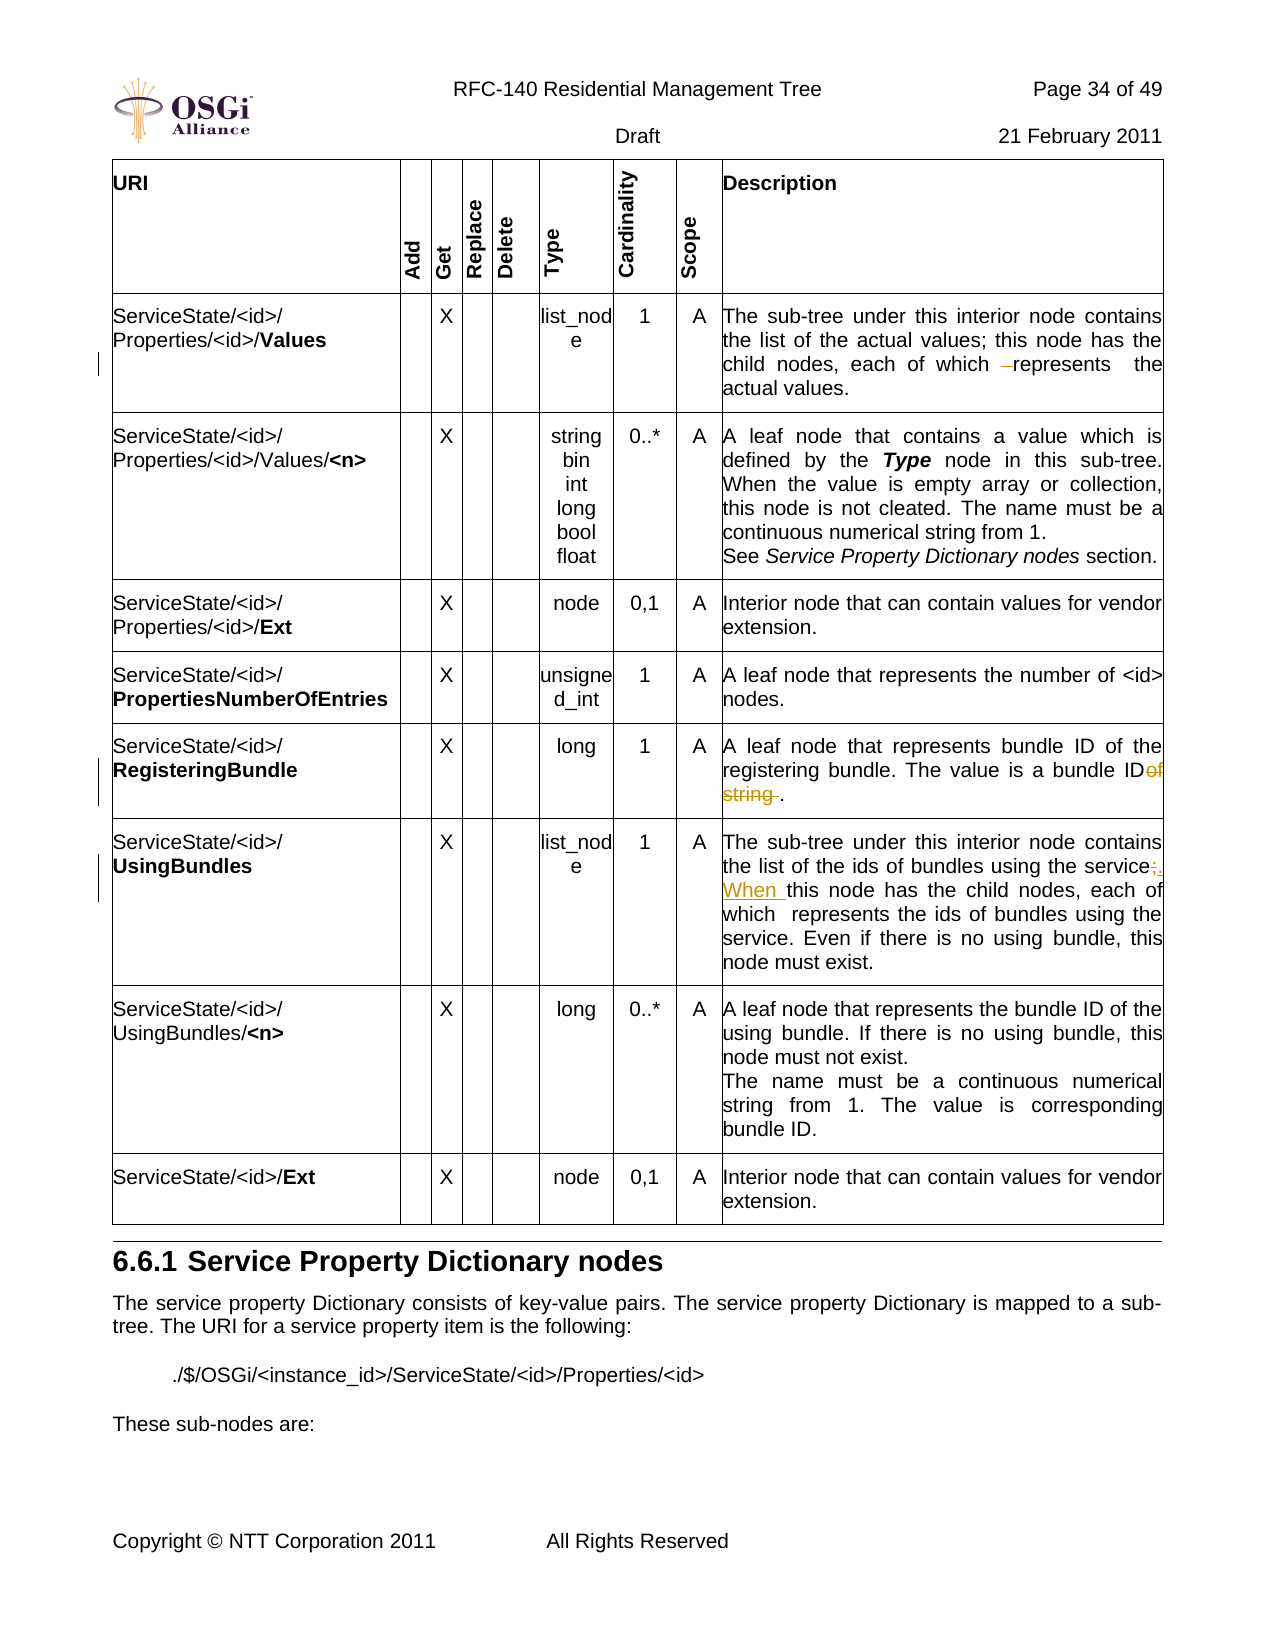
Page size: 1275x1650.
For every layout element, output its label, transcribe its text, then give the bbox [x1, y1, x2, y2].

table_cell [463, 294, 492, 412]
table_cell long [540, 986, 613, 1153]
table_header Get [432, 160, 462, 292]
table_header Scope [677, 160, 722, 292]
table_cell X [432, 580, 462, 651]
table_cell ServiceState/<id>/ UsingBundles/<n> [113, 986, 400, 1153]
text The service property Dictionary consists of key-value pairs. The service property Dictionary is mapped to a sub-tree. The URI for a service property item is the following: [112, 1290, 1162, 1338]
table_cell A [677, 413, 722, 579]
table_cell ServiceState/<id>/ Properties/<id>/Values/<n> [113, 413, 400, 579]
table_header Replace [463, 160, 492, 292]
table_cell [401, 294, 431, 412]
table_cell [463, 652, 492, 722]
table_cell long [540, 724, 613, 818]
table_cell [493, 413, 539, 579]
table_cell A [677, 652, 722, 722]
table_cell Interior node that can contain values for vendor extension. [723, 1154, 1163, 1224]
table_cell X [432, 294, 462, 412]
table_cell [493, 580, 539, 651]
table_cell A leaf node that represents the bundle ID of the using bundle. If there is no using bundle, this node must not exist. The name must be a continuous numerical string from 1. The value is corresponding bundle ID. [723, 986, 1163, 1153]
subtitle Service Property Dictionary nodes [112, 1242, 1162, 1278]
table_cell X [432, 413, 462, 579]
table_cell A leaf node that represents the number of <id> nodes. [723, 652, 1163, 722]
table_cell [493, 986, 539, 1153]
table_cell ServiceState/<id>/Ext [113, 1154, 400, 1224]
table_cell 1 [614, 652, 676, 722]
table_cell unsigned_int [540, 652, 613, 722]
table_cell Interior node that can contain values for vendor extension. [723, 580, 1163, 651]
table_header Delete [493, 160, 539, 292]
table_cell [463, 1154, 492, 1224]
table_header Cardinality [614, 160, 676, 292]
table_cell [401, 580, 431, 651]
table_cell [401, 986, 431, 1153]
table_cell A [677, 724, 722, 818]
table_cell The sub-tree under this interior node contains the list of the actual values; this node has the child nodes, each of which represents the actual values. [723, 294, 1163, 412]
table_cell 0..* [614, 413, 676, 579]
table_cell A leaf node that represents bundle ID of the registering bundle. The value is a bundle ID. [723, 724, 1163, 818]
table_cell [493, 294, 539, 412]
table_cell list_node [540, 819, 613, 985]
table_cell 1 [614, 724, 676, 818]
table_cell [401, 652, 431, 722]
table_cell [463, 724, 492, 818]
table_cell The sub-tree under this interior node contains the list of the ids of bundles using the service. When this node has the child nodes, each of which represents the ids of bundles using the service. Even if there is no using bundle, this node must exist. [723, 819, 1163, 985]
table_header Type [540, 160, 613, 292]
table_cell [463, 986, 492, 1153]
table_cell ServiceState/<id>/ PropertiesNumberOfEntries [113, 652, 400, 722]
table_cell [463, 819, 492, 985]
table_cell ServiceState/<id>/Properties/<id>/Ext [113, 580, 400, 651]
table_cell A [677, 580, 722, 651]
table_cell [463, 580, 492, 651]
table_cell [401, 819, 431, 985]
table_cell [493, 1154, 539, 1224]
table_cell list_node [540, 294, 613, 412]
table_cell [493, 652, 539, 722]
table_cell A [677, 819, 722, 985]
table_cell [401, 724, 431, 818]
table_cell X [432, 1154, 462, 1224]
text These sub-nodes are: [112, 1412, 1162, 1436]
table_header Add [401, 160, 431, 292]
table_header Description [723, 160, 1163, 292]
table_cell 0,1 [614, 1154, 676, 1224]
table_cell A [677, 986, 722, 1153]
table_cell node [540, 580, 613, 651]
table_cell ServiceState/<id>/ UsingBundles [113, 819, 400, 985]
table_cell X [432, 986, 462, 1153]
table_cell ServiceState/<id>/ RegisteringBundle [113, 724, 400, 818]
picture [114, 78, 254, 143]
table_cell [463, 413, 492, 579]
table_header URI [113, 160, 400, 292]
table_cell A [677, 294, 722, 412]
table_cell 1 [614, 819, 676, 985]
table_cell X [432, 652, 462, 722]
table_cell A [677, 1154, 722, 1224]
table_cell string bin int long bool float [540, 413, 613, 579]
table_cell X [432, 724, 462, 818]
table_cell 0,1 [614, 580, 676, 651]
table_cell [401, 413, 431, 579]
table_cell ServiceState/<id>/ Properties/<id>/Values [113, 294, 400, 412]
table_cell [493, 819, 539, 985]
table_cell 0..* [614, 986, 676, 1153]
table_cell [401, 1154, 431, 1224]
table_cell node [540, 1154, 613, 1224]
table_cell A leaf node that contains a value which is defined by the Type node in this sub-tree. When the value is empty array or collection, this node is not cleated. The name must be a continuous numerical string from 1. See Service Property Dictionary nodes section. [723, 413, 1163, 579]
text ./$/OSGi/<instance_id>/ServiceState/<id>/Properties/<id> [112, 1363, 1162, 1387]
table_cell 1 [614, 294, 676, 412]
table_cell [493, 724, 539, 818]
table_cell X [432, 819, 462, 985]
